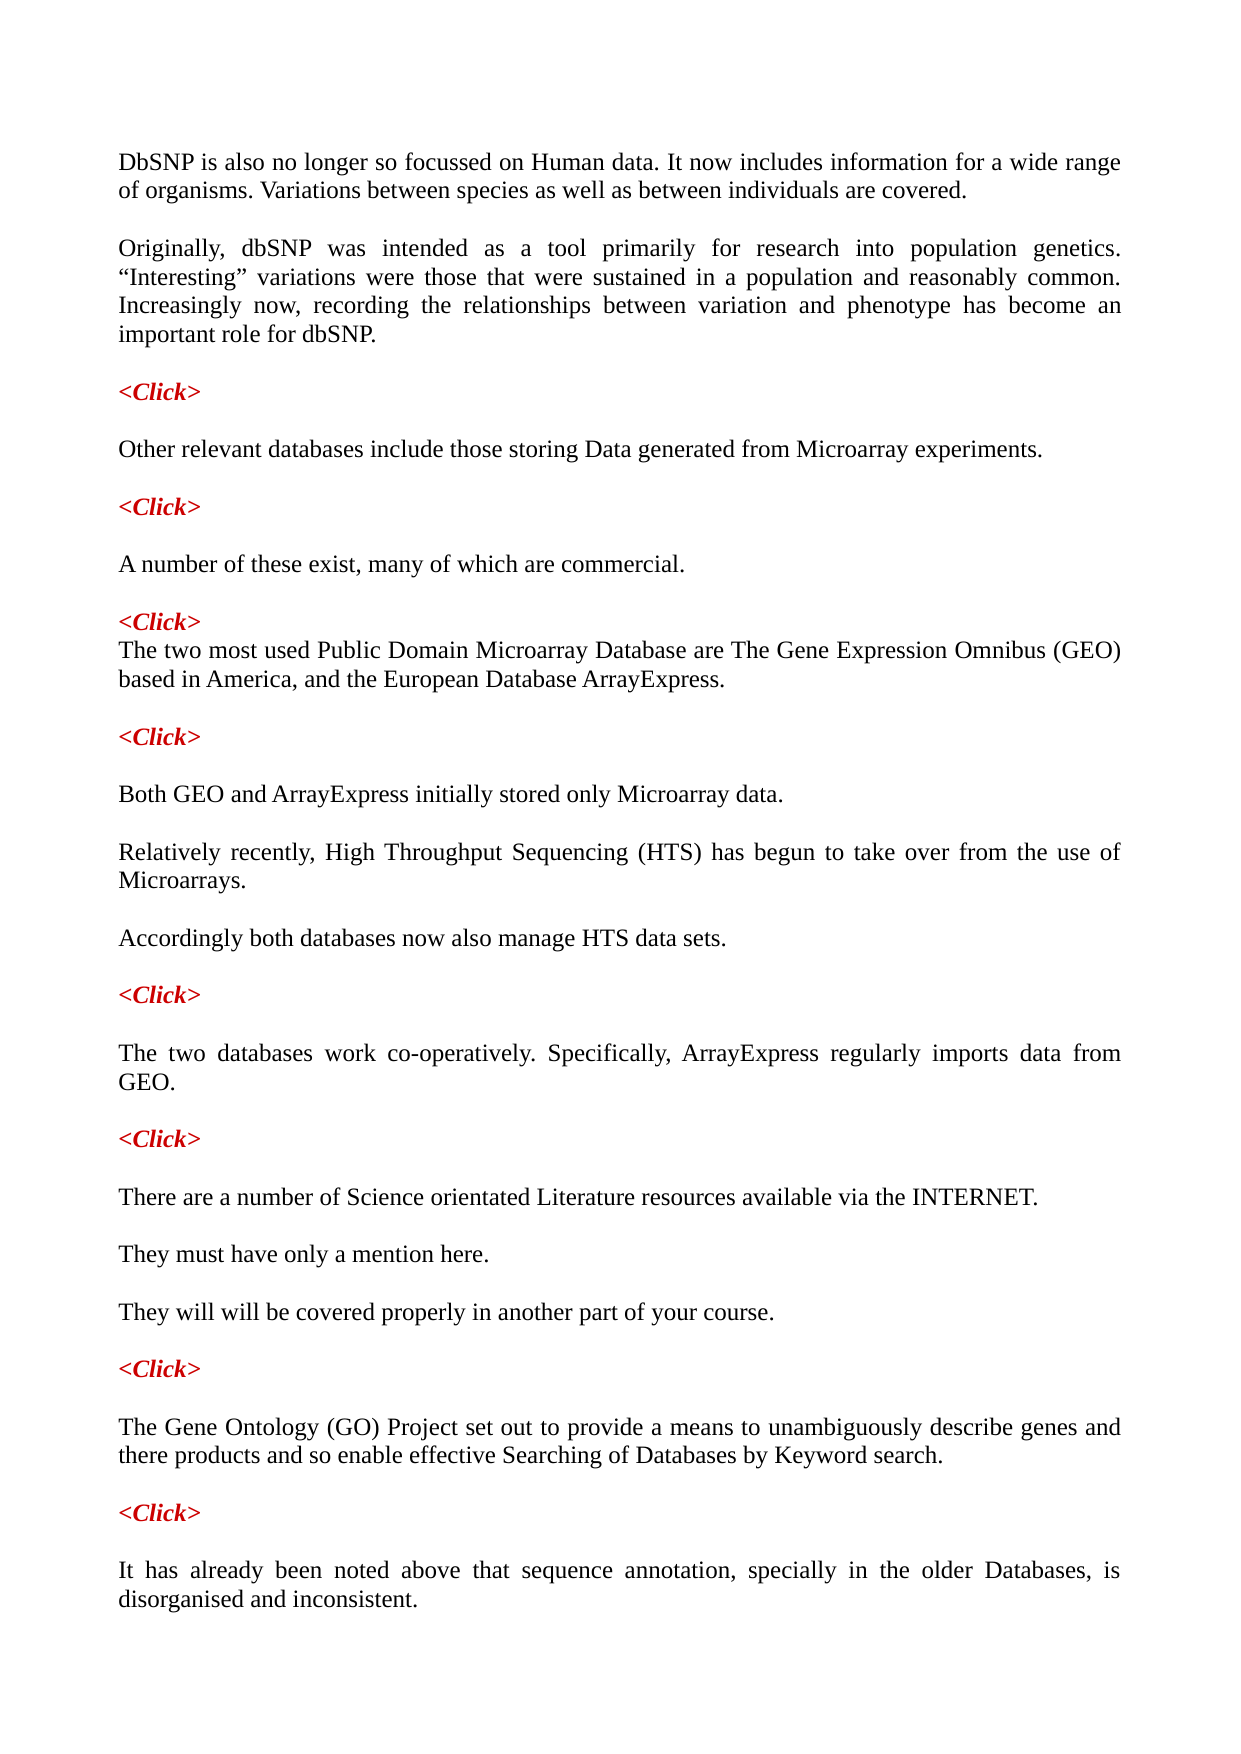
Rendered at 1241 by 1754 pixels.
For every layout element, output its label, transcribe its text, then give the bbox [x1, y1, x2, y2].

text Other relevant databases include those storing Data generated from Microarray experiments. [118, 434, 1122, 463]
text Both GEO and ArrayExpress initially stored only Microarray data. [118, 779, 1122, 808]
text The two most used Public Domain Microarray Database are The Gene Expression Omnibus (GEO) based in America, and the European Database ArrayExpress. [118, 636, 1122, 693]
text Accordingly both databases now also manage HTS data sets. [118, 923, 1122, 952]
text There are a number of Science orientated Literature resources available via the INTERNET. [118, 1182, 1122, 1211]
text Originally, dbSNP was intended as a tool primarily for research into population genetics. “Interesting” variations were those that were sustained in a population and reasonably common. Increasingly now, recording the relationships between variation and phenotype has become an important role for dbSNP. [118, 233, 1122, 348]
text <Click> [118, 492, 1122, 521]
text Relatively recently, High Throughput Sequencing (HTS) has begun to take over from the use of Microarrays. [118, 837, 1122, 894]
text They will will be covered properly in another part of your course. [118, 1297, 1122, 1326]
text The Gene Ontology (GO) Project set out to provide a means to unambiguously describe genes and there products and so enable effective Searching of Databases by Keyword search. [118, 1412, 1122, 1469]
text <Click> [118, 1354, 1122, 1383]
text It has already been noted above that sequence annotation, specially in the older Databases, is disorganised and inconsistent. [118, 1556, 1122, 1613]
text <Click> [118, 377, 1122, 406]
text <Click> [118, 607, 1122, 636]
text The two databases work co-operatively. Specifically, ArrayExpress regularly imports data from GEO. [118, 1038, 1122, 1096]
text <Click> [118, 1498, 1122, 1527]
text <Click> [118, 722, 1122, 751]
text <Click> [118, 1124, 1122, 1153]
text They must have only a mention here. [118, 1239, 1122, 1268]
text A number of these exist, many of which are commercial. [118, 549, 1122, 578]
text DbSNP is also no longer so focussed on Human data. It now includes information for a wide range of organisms. Variations between species as well as between individuals are covered. [118, 147, 1122, 204]
text <Click> [118, 981, 1122, 1009]
